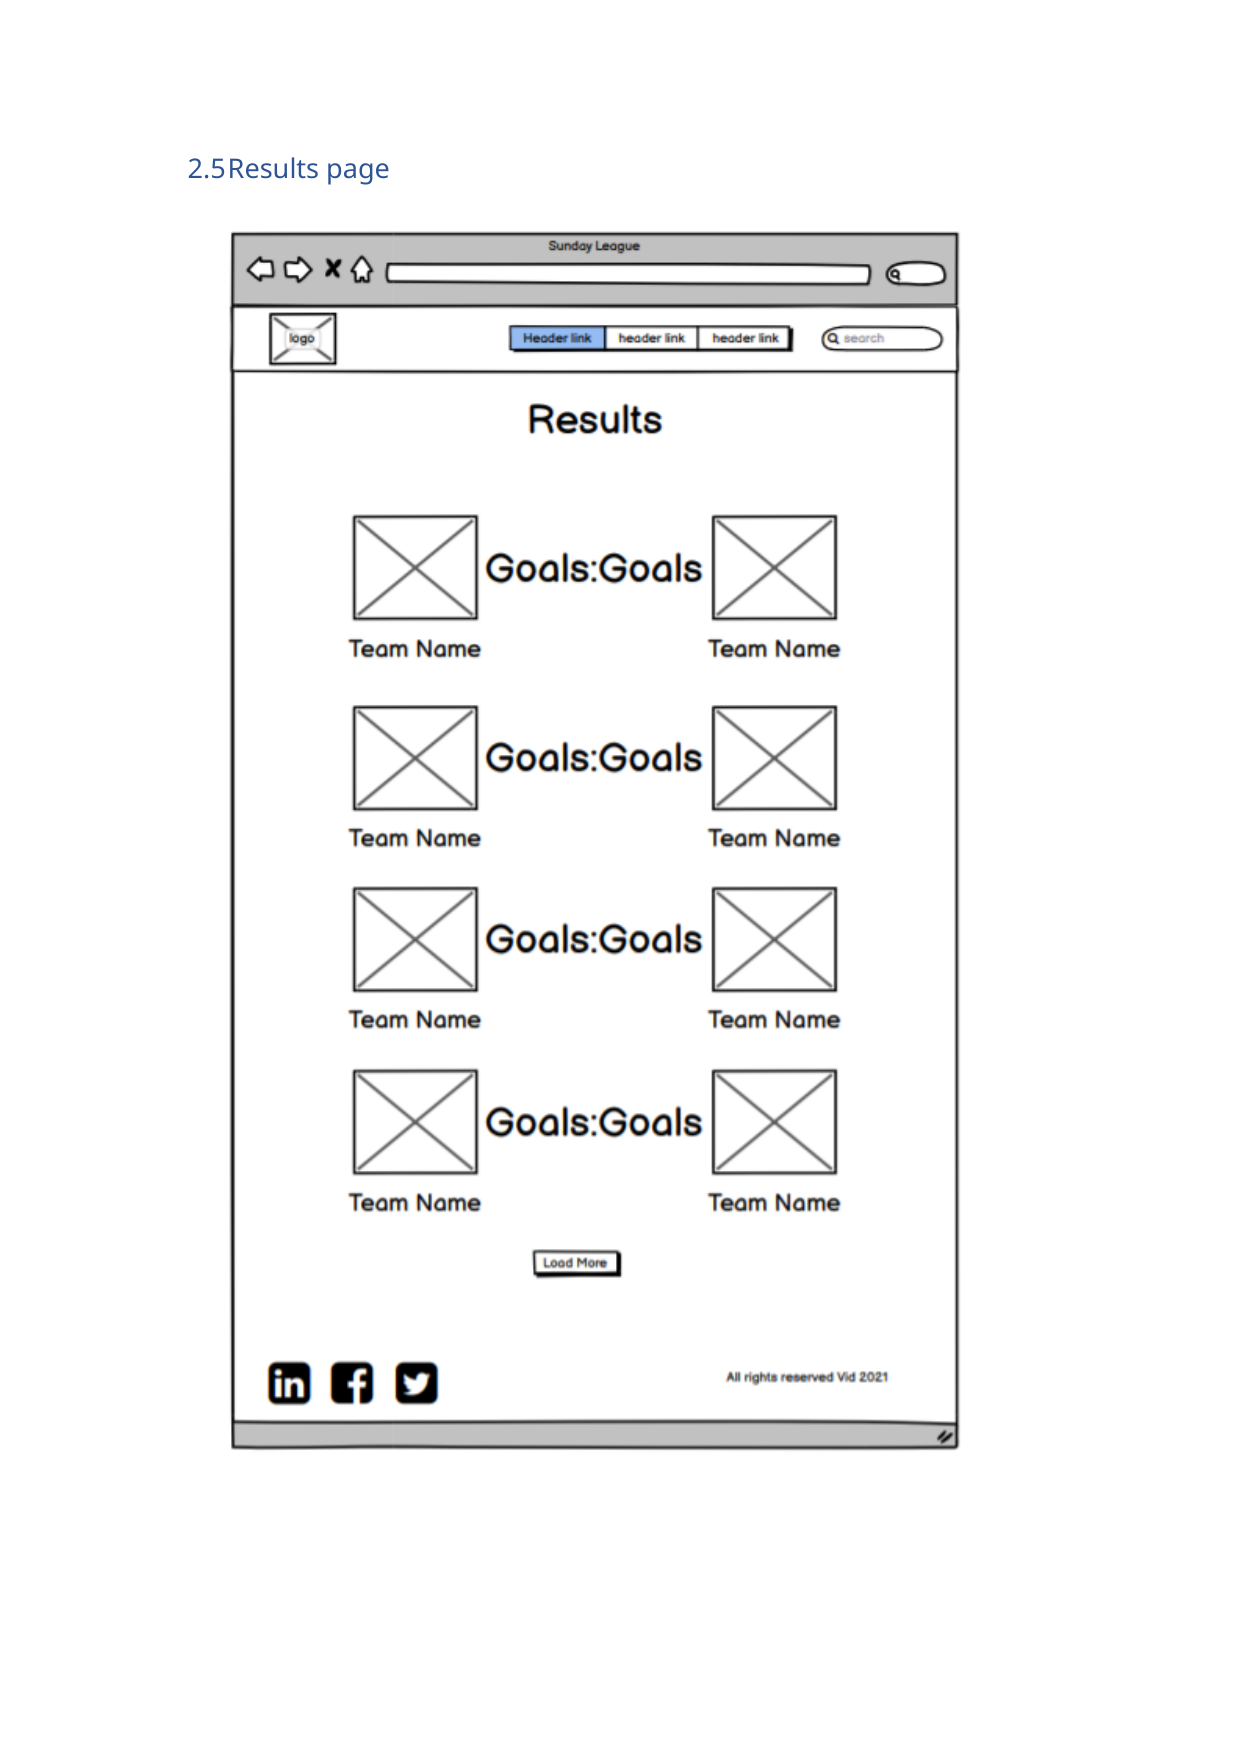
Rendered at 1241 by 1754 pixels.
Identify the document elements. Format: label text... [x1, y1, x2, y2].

subtitle Results page [187, 150, 1090, 187]
